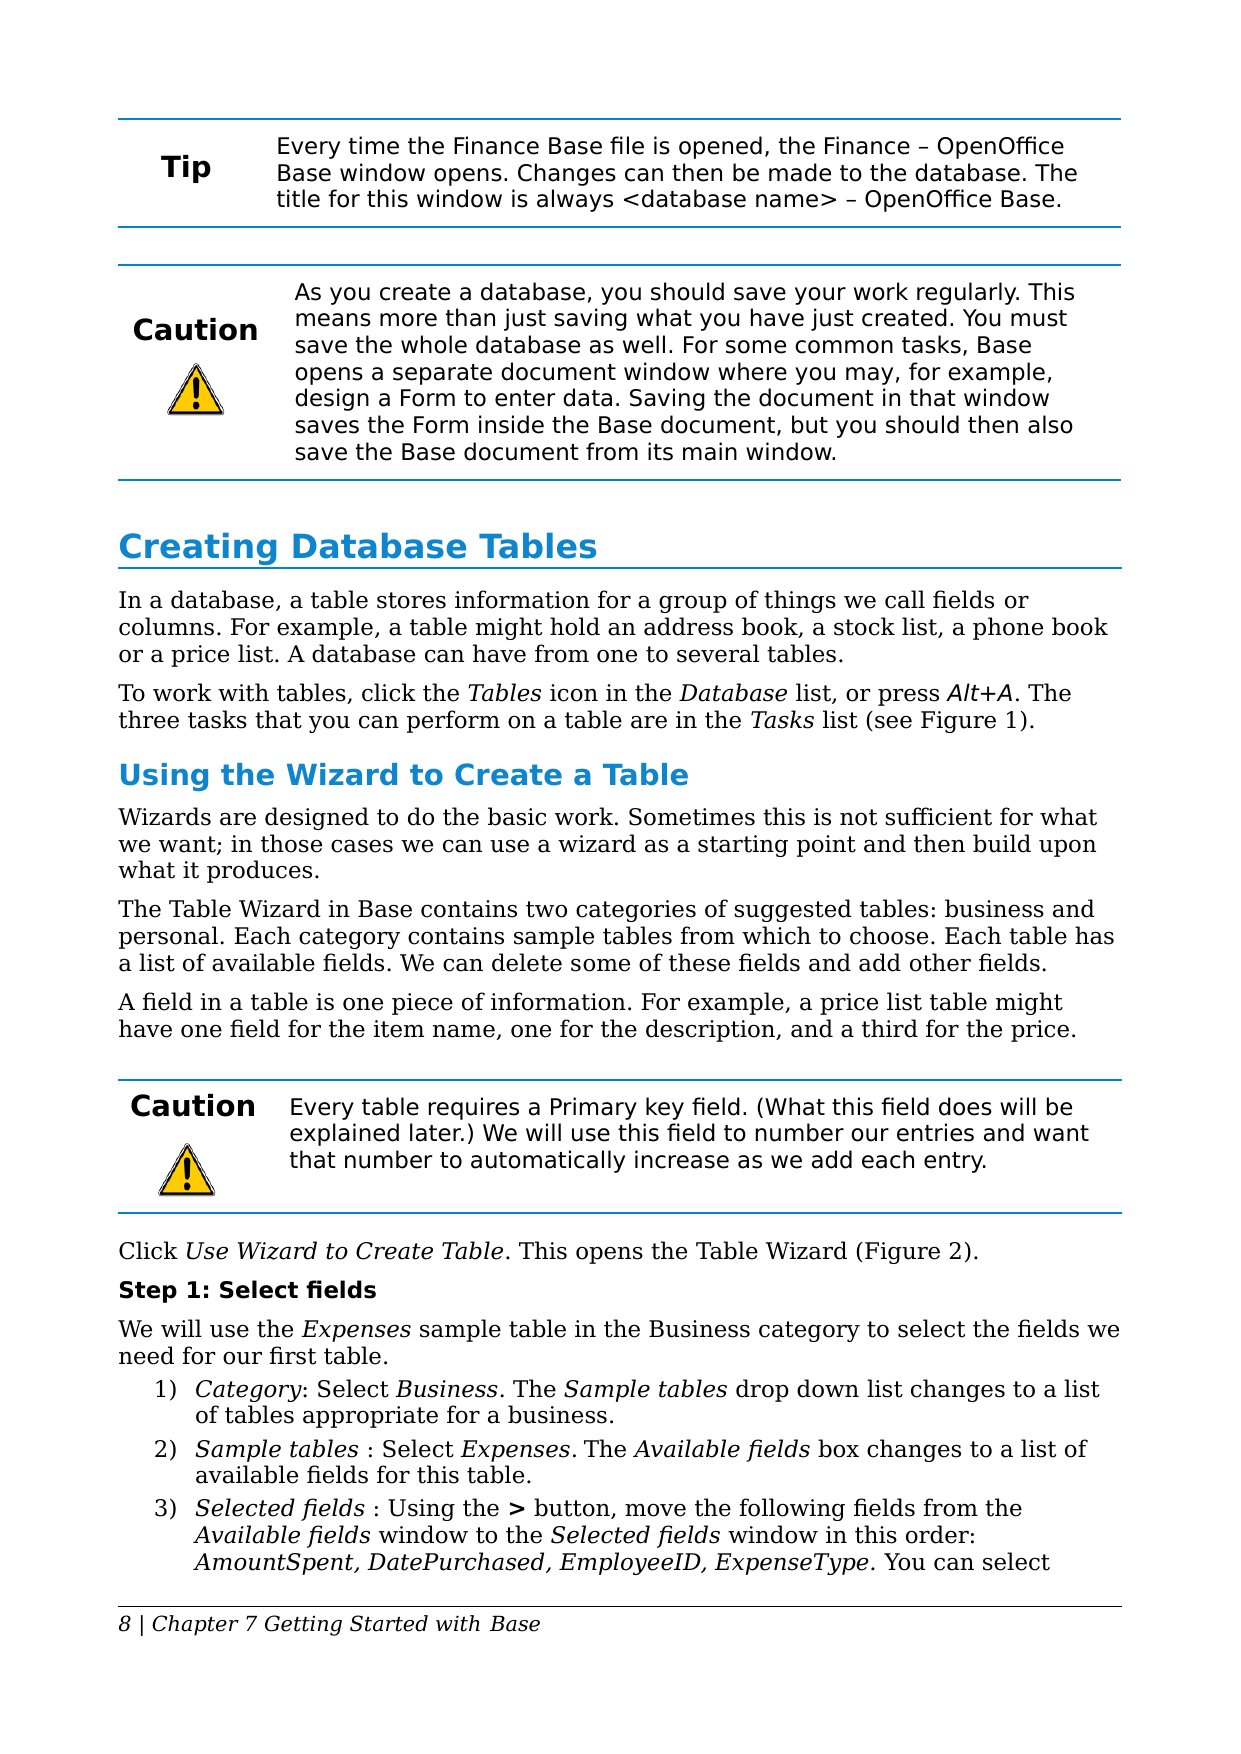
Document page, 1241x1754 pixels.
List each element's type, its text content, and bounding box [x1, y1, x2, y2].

picture [163, 359, 228, 419]
table_header As you create a database, you should save your work regularly. This means more than just saving what you have just created. You must save the whole database as well. For some common tasks, Base opens a separate document window where you may, for example, design a Form to enter data. Saving the document in that window saves the Form inside the Base document, but you should then also save the Base document from its main window. [273, 266, 1121, 478]
table_header Caution [118, 266, 273, 478]
text Click Use Wizard to Create Table. This opens the Table Wizard (Figure 2). [118, 1238, 1122, 1264]
table_header Tip [118, 120, 255, 226]
table_header Every table requires a Primary key field. (What this field does will be explained later.) We will use this field to number our entries and want that number to automatically increase as we add each entry. [268, 1081, 1122, 1212]
text The Table Wizard in Base contains two categories of suggested tables: business and personal. Each category contains sample tables from which to choose. Each table has a list of available fields. We can delete some of these fields and add other fields. [118, 897, 1122, 977]
text To work with tables, click the Tables icon in the Database list, or press Alt+A. The three tasks that you can perform on a table are in the Tasks list (see Figure 1). [118, 680, 1122, 733]
list We will use the Expenses sample table in the Business category to select the fields we need for our first table. [118, 1316, 1122, 1369]
table_header Every time the Finance Base file is opened, the Finance – OpenOffice Base window opens. Changes can then be made to the database. The title for this window is always <database name> – OpenOffice Base. [255, 120, 1121, 226]
text A field in a table is one piece of information. For example, a price list table might have one field for the item name, one for the description, and a third for the price. [118, 989, 1122, 1042]
text Wizards are designed to do the basic work. Sometimes this is not sufficient for what we want; in those cases we can use a wizard as a starting point and then build upon what it produces. [118, 804, 1122, 884]
list Sample tables : Select Expenses. The Available fields box changes to a list of available fields for this table. [177, 1436, 1122, 1489]
list Category: Select Business. The Sample tables drop down list changes to a list of tables appropriate for a business. [177, 1376, 1122, 1429]
subtitle Creating Database Tables [118, 528, 1122, 567]
table_header Caution [118, 1081, 268, 1212]
subtitle Using the Wizard to Create a Table [118, 758, 1122, 792]
picture [154, 1139, 219, 1200]
list Selected fields : Using the > button, move the following fields from the Available fields window to the Selected fields window in this order: AmountSpent, DatePurchased, EmployeeID, ExpenseType. You can select [177, 1495, 1122, 1575]
text In a database, a table stores information for a group of things we call fields or columns. For example, a table might hold an address book, a stock list, a phone book or a price list. A database can have from one to several tables. [118, 588, 1122, 668]
text Step 1: Select fields [118, 1277, 1122, 1304]
